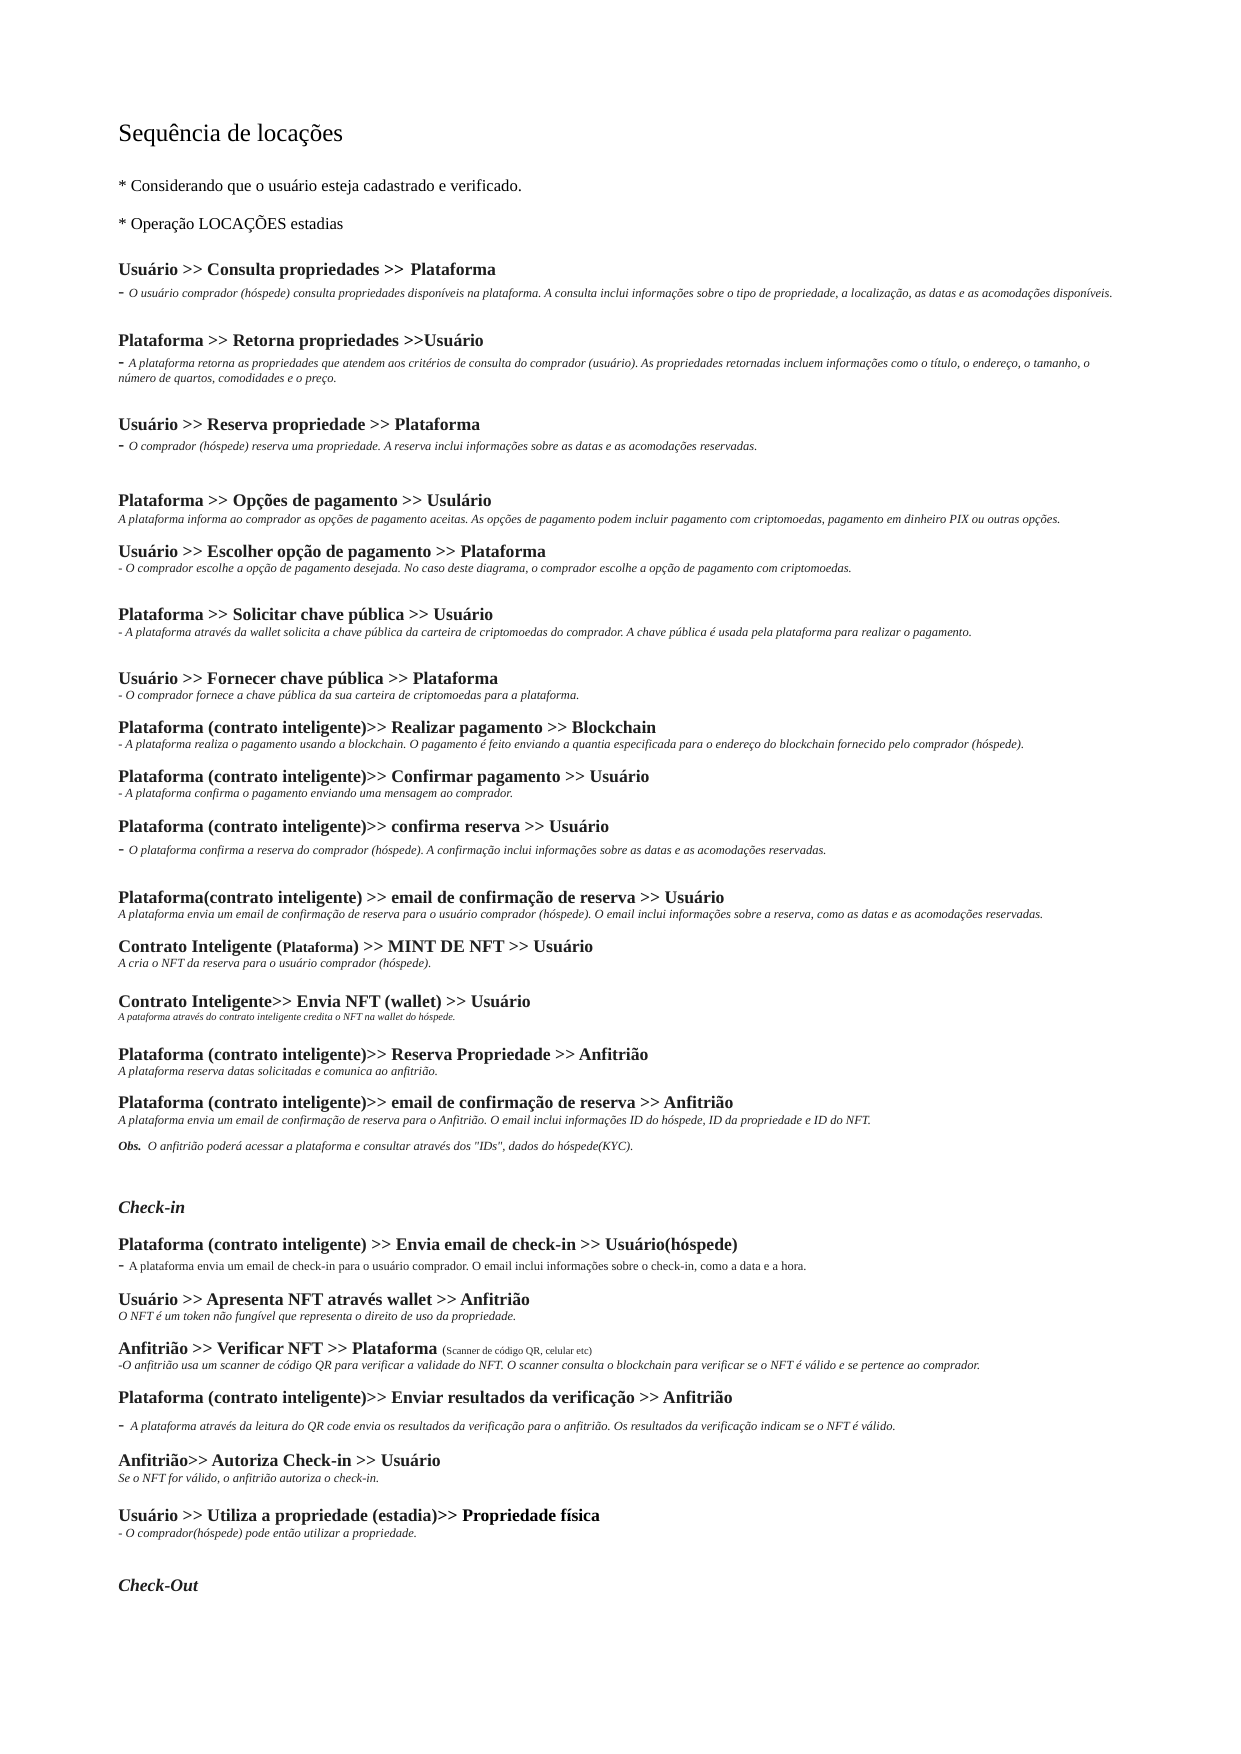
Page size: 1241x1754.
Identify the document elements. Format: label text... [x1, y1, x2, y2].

text Sequência de locações [118, 118, 1122, 147]
text Plataforma >> Opções de pagamento >> Usulário A plataforma informa ao comprador as opções de pagamento aceitas. As opções de pagamento podem incluir pagamento com criptomoedas, pagamento em dinheiro PIX ou outras opções. Usuário >> Escolher opção de pagamento >> Plataforma - O comprador escolhe a opção de pagamento desejada. No caso deste diagrama, o comprador escolhe a opção de pagamento com criptomoedas. [118, 483, 1122, 604]
text Plataforma >> Retorna propriedades >>Usuário - A plataforma retorna as propriedades que atendem aos critérios de consulta do comprador (usuário). As propriedades retornadas incluem informações como o título, o endereço, o tamanho, o número de quartos, comodidades e o preço. [118, 330, 1122, 414]
text Plataforma >> Solicitar chave pública >> Usuário - A plataforma através da wallet solicita a chave pública da carteira de criptomoedas do comprador. A chave pública é usada pela plataforma para realizar o pagamento. [118, 604, 1122, 668]
text Plataforma(contrato inteligente) >> email de confirmação de reserva >> Usuário A plataforma envia um email de confirmação de reserva para o usuário comprador (hóspede). O email inclui informações sobre a reserva, como as datas e as acomodações reservadas. Contrato Inteligente (Plataforma) >> MINT DE NFT >> Usuário A cria o NFT da reserva para o usuário comprador (hóspede). Contrato Inteligente>> Envia NFT (wallet) >> Usuário A pataforma através do contrato inteligente credita o NFT na wallet do hóspede. Plataforma (contrato inteligente)>> Reserva Propriedade >> Anfitrião A plataforma reserva datas solicitadas e comunica ao anfitrião. Plataforma (contrato inteligente)>> email de confirmação de reserva >> Anfitrião A plataforma envia um email de confirmação de reserva para o Anfitrião. O email inclui informações ID do hóspede, ID da propriedade e ID do NFT. Obs. O anfitrião poderá acessar a plataforma e consultar através dos "IDs", dados do hóspede(KYC). Check-in Plataforma (contrato inteligente) >> Envia email de check-in >> Usuário(hóspede) - A plataforma envia um email de check-in para o usuário comprador. O email inclui informações sobre o check-in, como a data e a hora. Usuário >> Apresenta NFT através wallet >> Anfitrião O NFT é um token não fungível que representa o direito de uso da propriedade. Anfitrião >> Verificar NFT >> Plataforma (Scanner de código QR, celular etc) -O anfitrião usa um scanner de código QR para verificar a validade do NFT. O scanner consulta o blockchain para verificar se o NFT é válido e se pertence ao comprador. Plataforma (contrato inteligente)>> Enviar resultados da verificação >> Anfitrião - A plataforma através da leitura do QR code envia os resultados da verificação para o anfitrião. Os resultados da verificação indicam se o NFT é válido. Anfitrião>> Autoriza Check-in >> Usuário Se o NFT for válido, o anfitrião autoriza o check-in. Usuário >> Utiliza a propriedade (estadia)>> Propriedade física - O comprador(hóspede) pode então utilizar a propriedade. Check-Out [118, 887, 1122, 1615]
text Usuário >> Fornecer chave pública >> Plataforma - O comprador fornece a chave pública da sua carteira de criptomoedas para a plataforma. Plataforma (contrato inteligente)>> Realizar pagamento >> Blockchain - A plataforma realiza o pagamento usando a blockchain. O pagamento é feito enviando a quantia especificada para o endereço do blockchain fornecido pelo comprador (hóspede). Plataforma (contrato inteligente)>> Confirmar pagamento >> Usuário - A plataforma confirma o pagamento enviando uma mensagem ao comprador. Plataforma (contrato inteligente)>> confirma reserva >> Usuário - O plataforma confirma a reserva do comprador (hóspede). A confirmação inclui informações sobre as datas e as acomodações reservadas. [118, 668, 1122, 887]
text Usuário >> Consulta propriedades >> Plataforma - O usuário comprador (hóspede) consulta propriedades disponíveis na plataforma. A consulta inclui informações sobre o tipo de propriedade, a localização, as datas e as acomodações disponíveis. [118, 252, 1122, 330]
text * Operação LOCAÇÕES estadias [118, 214, 1122, 233]
text * Considerando que o usuário esteja cadastrado e verificado. [118, 176, 1122, 195]
text Usuário >> Reserva propriedade >> Plataforma - O comprador (hóspede) reserva uma propriedade. A reserva inclui informações sobre as datas e as acomodações reservadas. [118, 414, 1122, 483]
